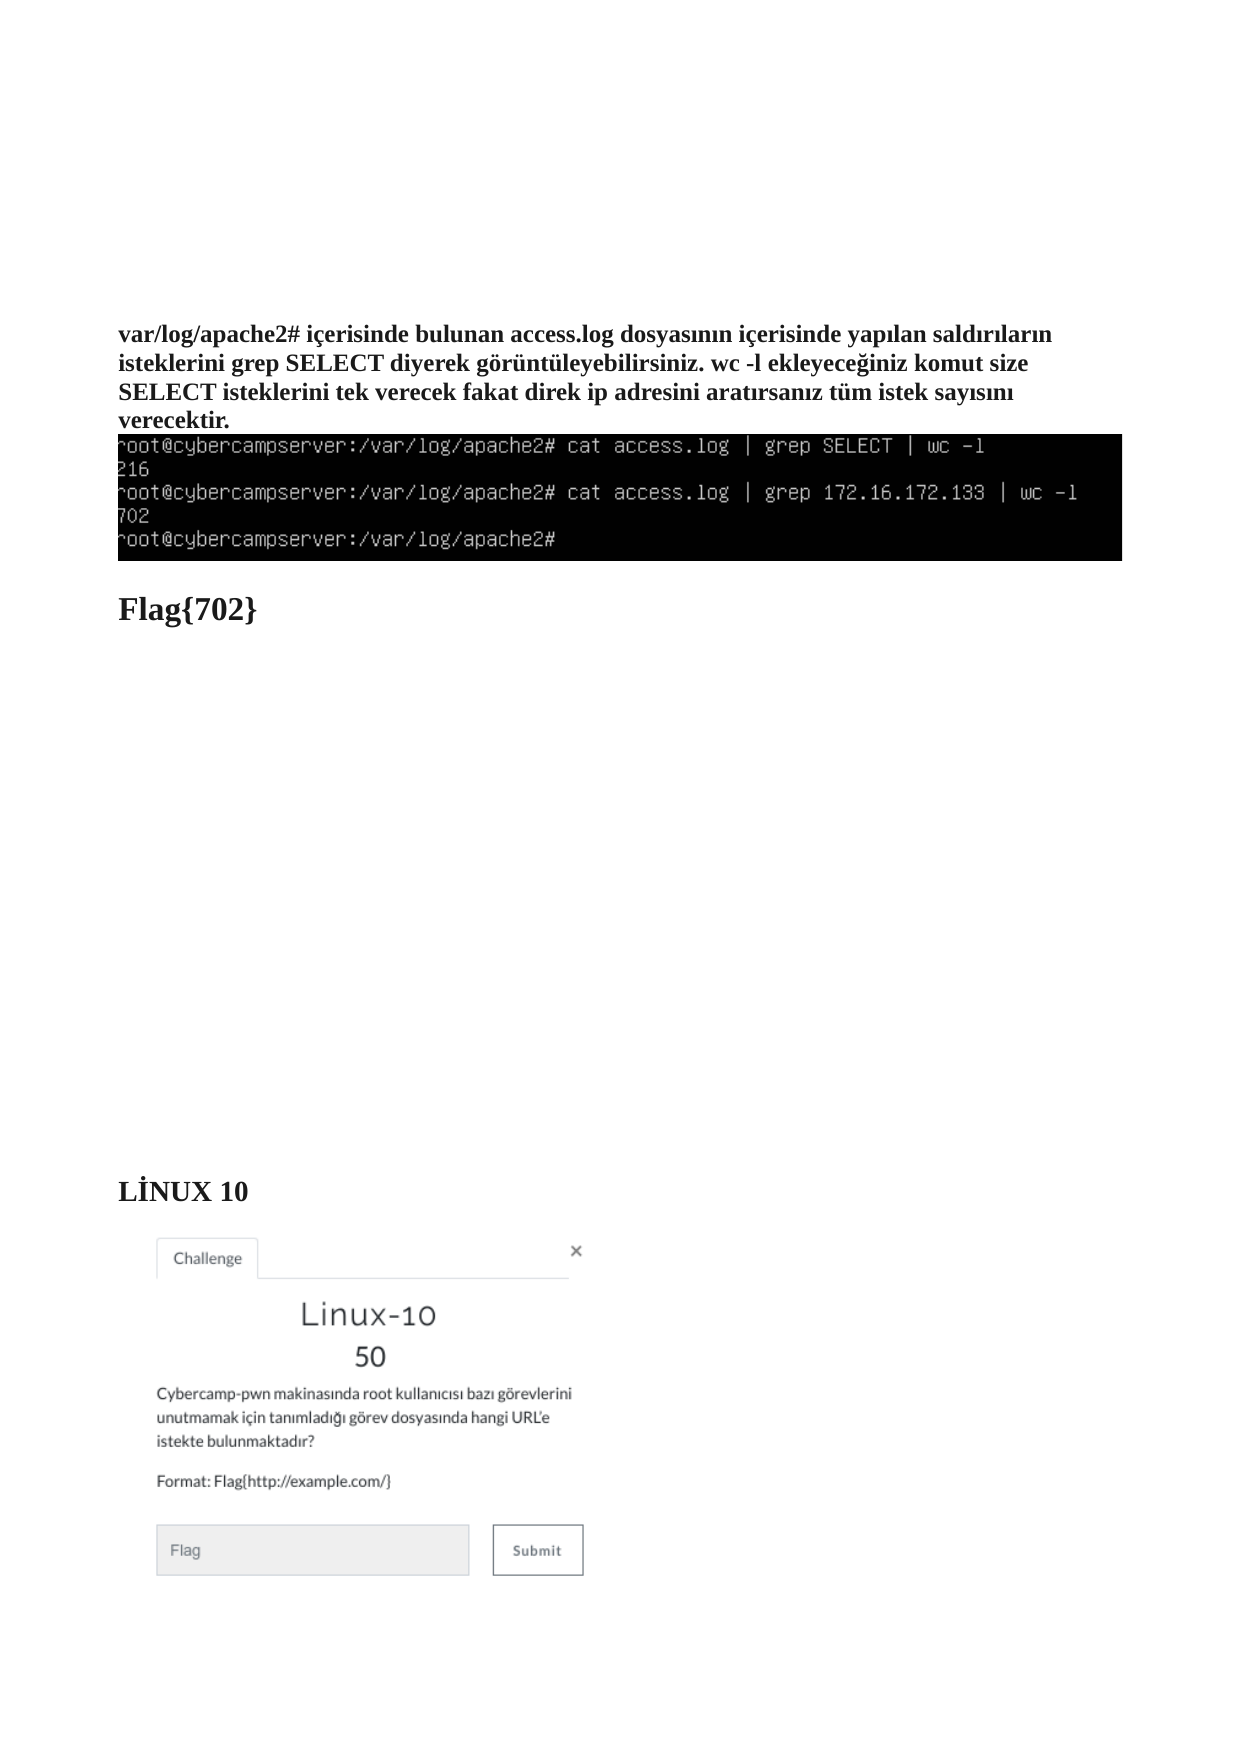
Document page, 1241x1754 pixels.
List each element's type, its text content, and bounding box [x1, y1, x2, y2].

text LİNUX 10 [118, 1174, 1122, 1207]
picture [118, 434, 1123, 561]
picture [127, 1209, 612, 1621]
text Flag{702} [118, 589, 1122, 627]
text var/log/apache2# içerisinde bulunan access.log dosyasının içerisinde yapılan saldırıların isteklerini grep SELECT diyerek görüntüleyebilirsiniz. wc -l ekleyeceğiniz komut size SELECT isteklerini tek verecek fakat direk ip adresini aratırsanız tüm istek sayısını verecektir. [118, 319, 1122, 434]
